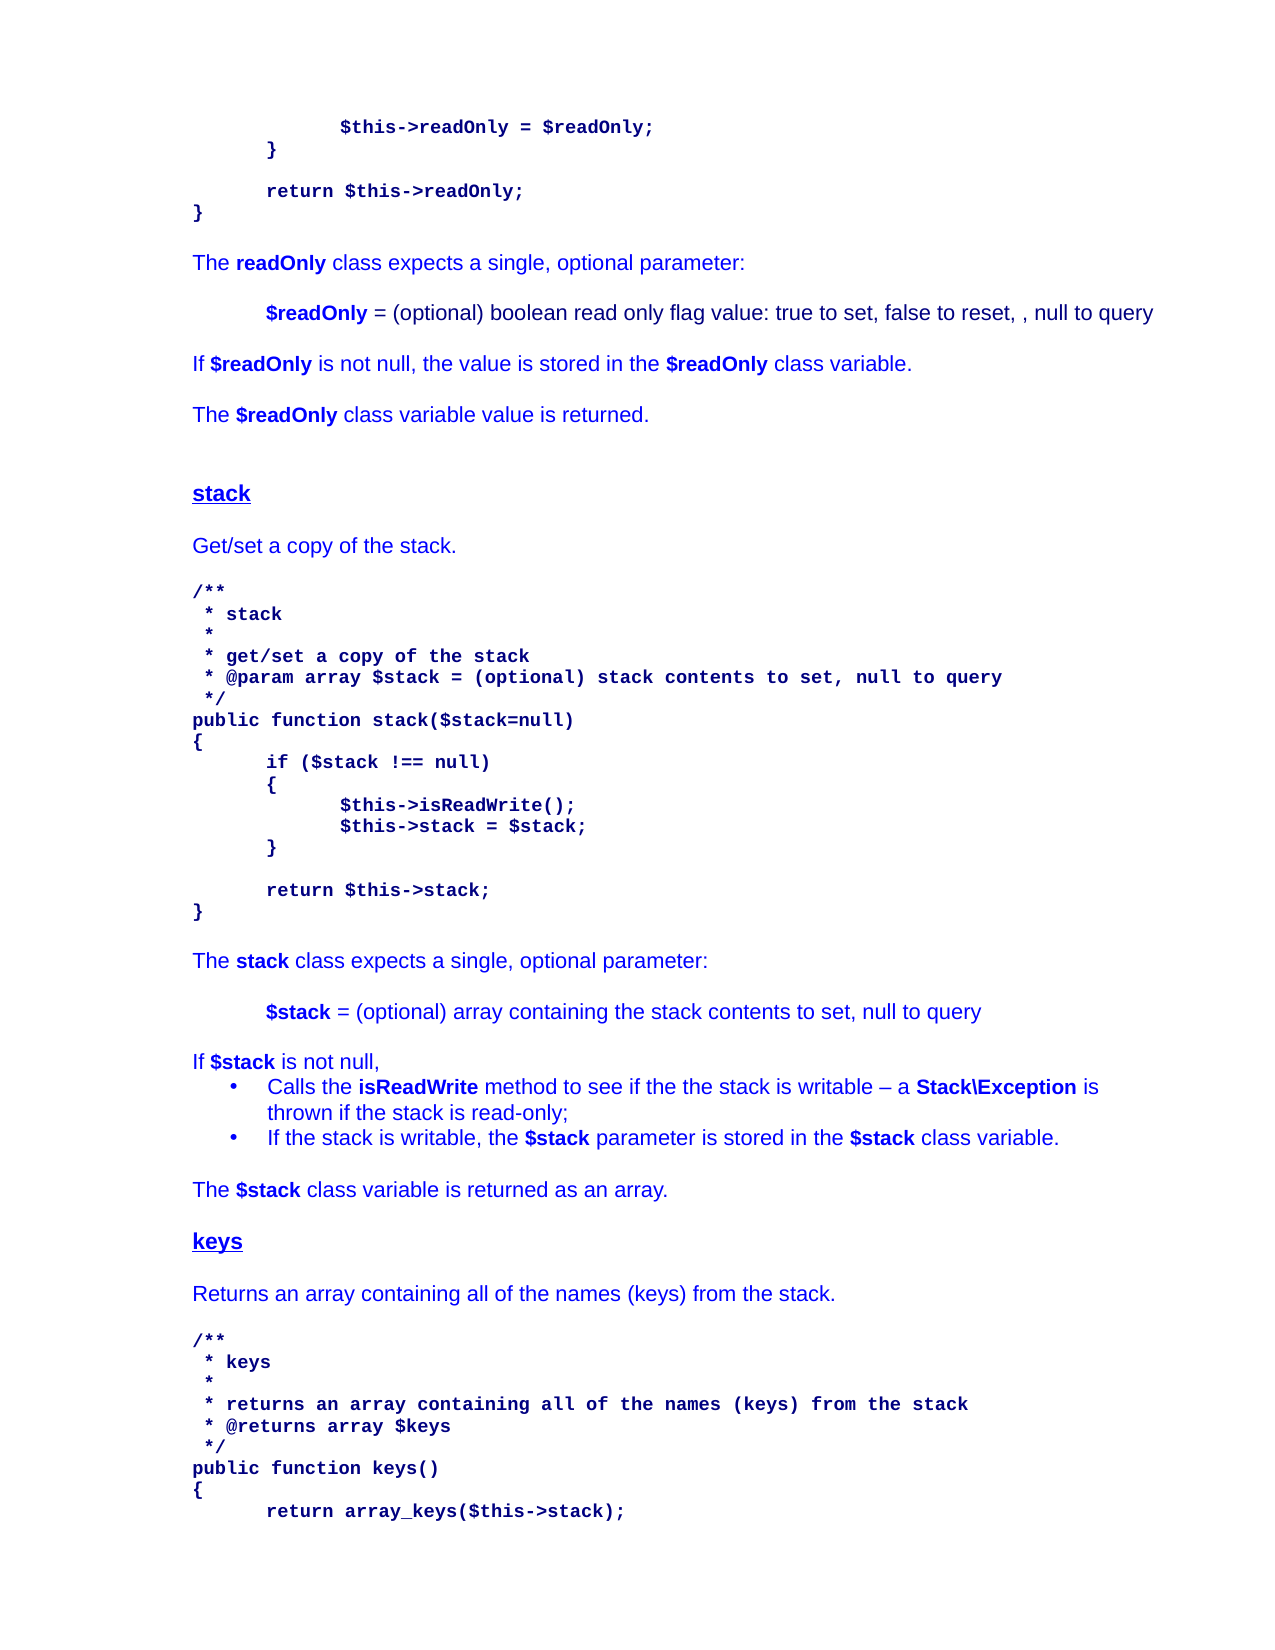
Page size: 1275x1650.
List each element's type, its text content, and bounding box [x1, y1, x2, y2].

text } [118, 902, 1157, 923]
text } [118, 139, 1157, 161]
text */ [118, 689, 1157, 711]
text Returns an array containing all of the names (keys) from the stack. [192, 1281, 1157, 1306]
text */ [118, 1438, 1157, 1459]
text Get/set a copy of the stack. [192, 533, 1157, 558]
text { [118, 1480, 1157, 1501]
text The $readOnly class variable value is returned. [192, 402, 1157, 427]
text * @param array $stack = (optional) stack contents to set, null to query [118, 668, 1157, 689]
text * @returns array $keys [118, 1416, 1157, 1438]
text The $stack class variable is returned as an array. [192, 1177, 1157, 1202]
text { [118, 732, 1157, 753]
text * stack [118, 604, 1157, 626]
text stack [192, 480, 1157, 506]
text $readOnly = (optional) boolean read only flag value: true to set, false to reset, , null to query [266, 300, 1157, 325]
text return $this->stack; [118, 881, 1157, 902]
text /** [192, 583, 1157, 604]
text return array_keys($this->stack); [118, 1501, 1157, 1523]
text keys [192, 1228, 1157, 1254]
text $this->stack = $stack; [118, 817, 1157, 838]
text public function stack($stack=null) [118, 711, 1157, 732]
text $this->readOnly = $readOnly; [118, 118, 1157, 139]
text * keys [118, 1353, 1157, 1374]
text $this->isReadWrite(); [118, 796, 1157, 817]
text If $readOnly is not null, the value is stored in the $readOnly class variable. [192, 350, 1157, 376]
text /** [192, 1331, 1157, 1353]
text { [118, 774, 1157, 796]
text if ($stack !== null) [118, 753, 1157, 774]
text If $stack is not null, [192, 1049, 1157, 1074]
text * [118, 1374, 1157, 1395]
text return $this->readOnly; [118, 182, 1157, 203]
text } [118, 203, 1157, 224]
text $stack = (optional) array containing the stack contents to set, null to query [266, 999, 1157, 1024]
text * [118, 626, 1157, 647]
text * get/set a copy of the stack [118, 647, 1157, 668]
list If the stack is writable, the $stack parameter is stored in the $stack class variable. [229, 1125, 1157, 1150]
text } [118, 838, 1157, 859]
list Calls the isReadWrite method to see if the the stack is writable – a Stack\Exception is thrown if the stack is read-only; [229, 1074, 1157, 1125]
text public function keys() [118, 1459, 1157, 1480]
text The readOnly class expects a single, optional parameter: [192, 249, 1157, 275]
text The stack class expects a single, optional parameter: [192, 948, 1157, 973]
text * returns an array containing all of the names (keys) from the stack [118, 1395, 1157, 1416]
